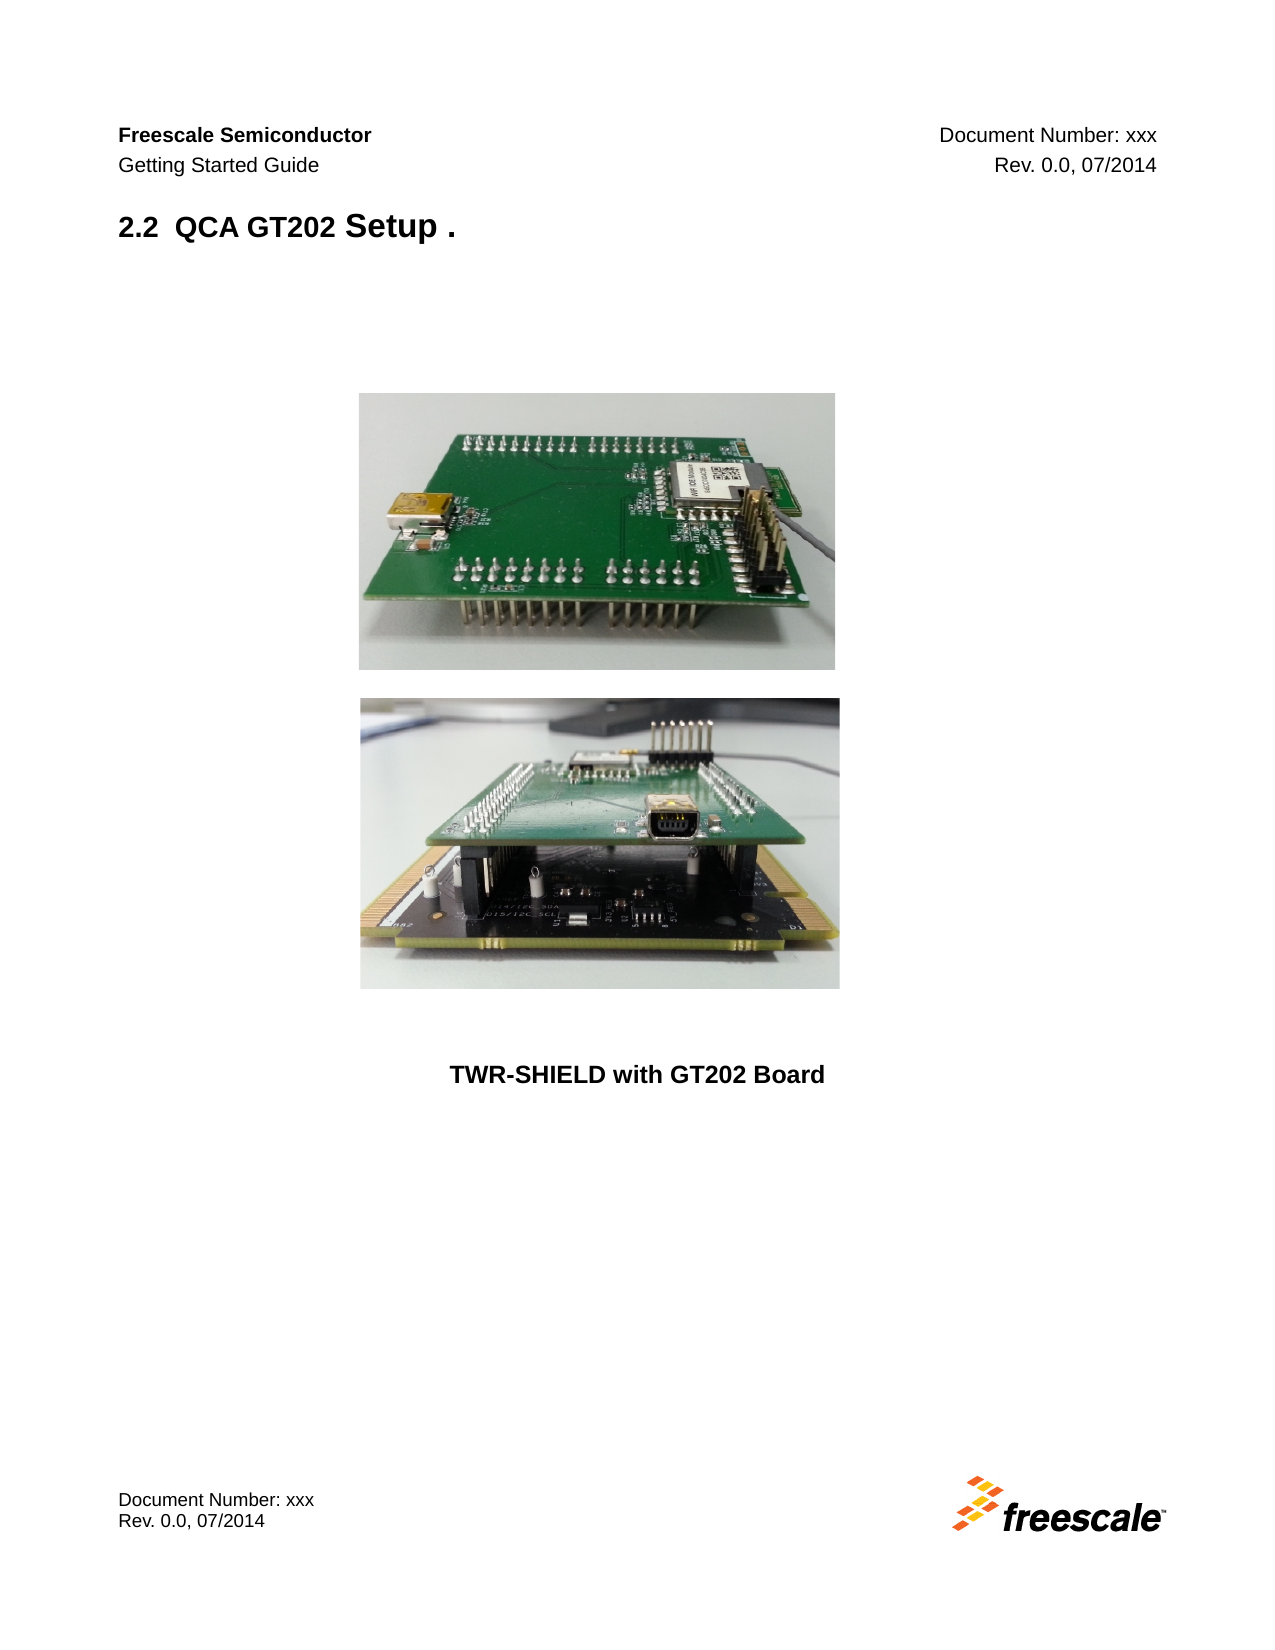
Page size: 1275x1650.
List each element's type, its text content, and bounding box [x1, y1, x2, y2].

picture [360, 698, 840, 989]
subtitle 2.2 QCA GT202 Setup . [118, 206, 1157, 244]
picture [358, 393, 836, 670]
text TWR-SHIELD with GT202 Board [118, 1060, 1157, 1089]
